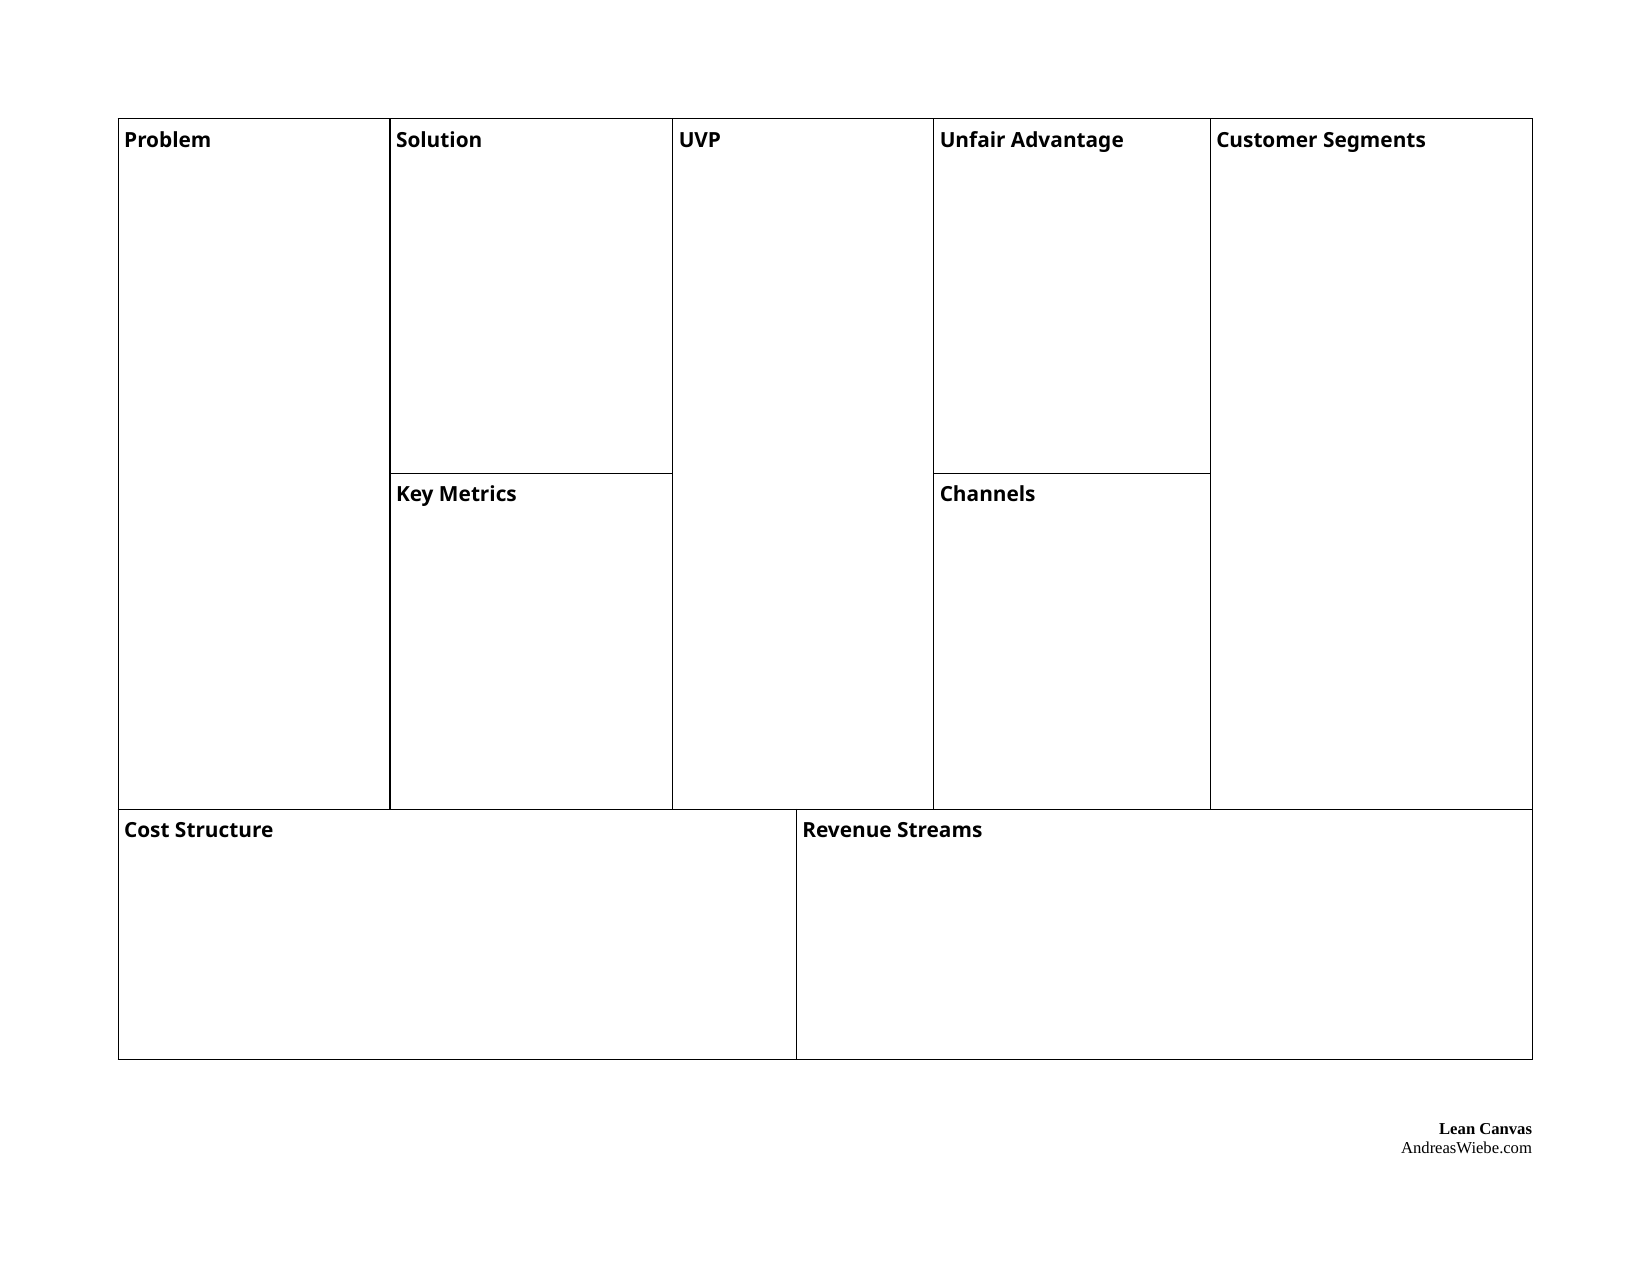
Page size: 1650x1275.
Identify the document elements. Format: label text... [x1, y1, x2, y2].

table_header Problem [119, 119, 389, 809]
table_header Customer Segments [1211, 119, 1532, 809]
table_cell Revenue Streams [797, 810, 1532, 1059]
table_cell Cost Structure [119, 810, 796, 1059]
table_cell Channels [934, 474, 1210, 809]
table_cell Key Metrics [391, 474, 672, 809]
table_header Unfair Advantage [934, 119, 1210, 473]
table_header Solution [391, 119, 672, 473]
table_header UVP [673, 119, 933, 809]
